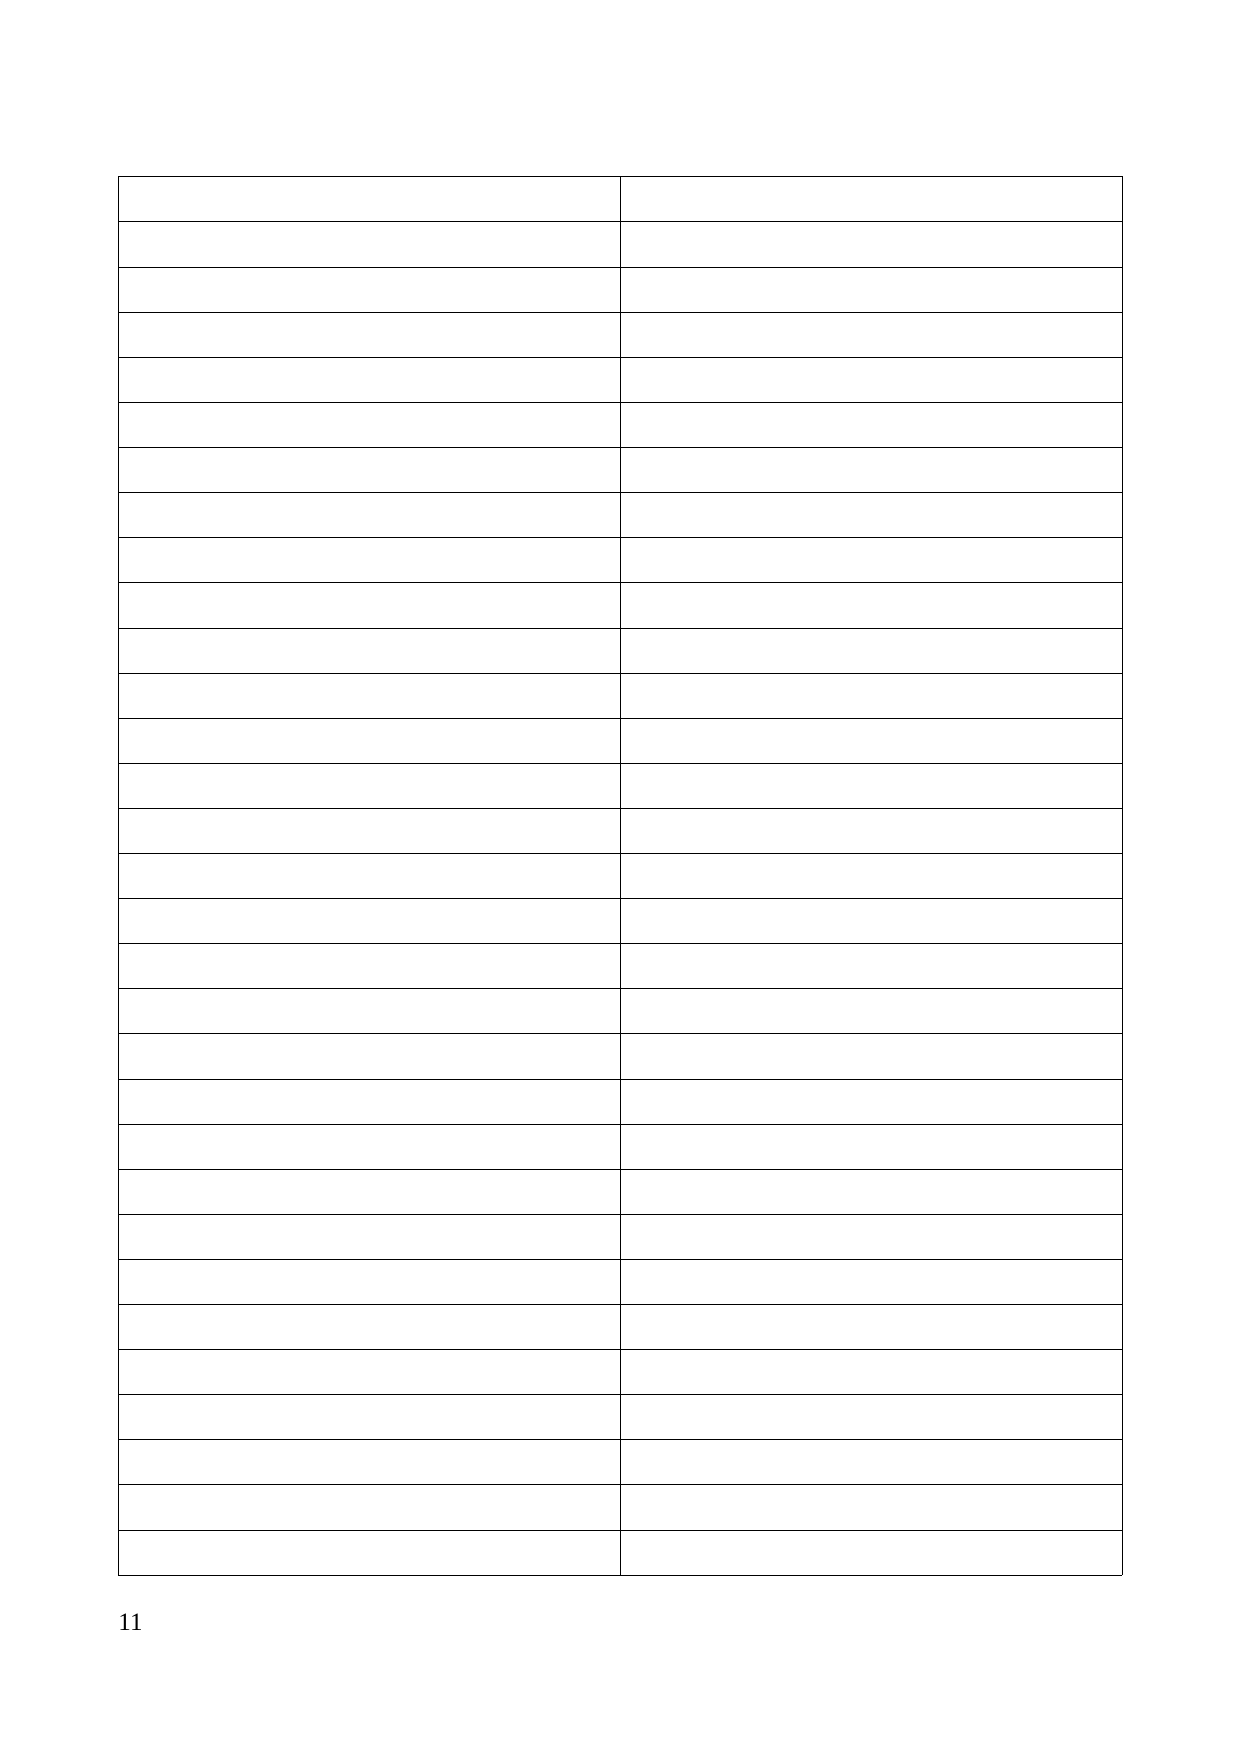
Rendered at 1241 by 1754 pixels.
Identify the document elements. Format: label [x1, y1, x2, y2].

table_cell [621, 1350, 1122, 1394]
table_cell [621, 944, 1122, 988]
table_cell [621, 764, 1122, 808]
table_cell [119, 674, 620, 718]
table_cell [621, 989, 1122, 1033]
table_cell [119, 358, 620, 402]
table_cell [621, 674, 1122, 718]
table_cell [119, 1485, 620, 1529]
table_cell [621, 1125, 1122, 1169]
table_cell [621, 1034, 1122, 1078]
table_cell [621, 854, 1122, 898]
table_cell [119, 629, 620, 672]
table_cell [119, 1034, 620, 1078]
table_cell [621, 1215, 1122, 1259]
table_cell [119, 1531, 620, 1574]
table_cell [119, 493, 620, 537]
table_cell [621, 1440, 1122, 1484]
table_cell [621, 493, 1122, 537]
table_cell [621, 448, 1122, 492]
table_cell [119, 583, 620, 627]
table_cell [621, 1305, 1122, 1349]
table_cell [119, 899, 620, 943]
table_cell [119, 1395, 620, 1439]
table_cell [621, 222, 1122, 267]
table_cell [621, 1485, 1122, 1529]
table_cell [119, 448, 620, 492]
table_cell [119, 809, 620, 853]
table_cell [119, 764, 620, 808]
table_cell [119, 1350, 620, 1394]
table_cell [621, 403, 1122, 447]
table_cell [621, 1170, 1122, 1214]
table_cell [621, 809, 1122, 853]
table_cell [621, 629, 1122, 672]
table_cell [119, 1305, 620, 1349]
table_cell [119, 1440, 620, 1484]
table_cell [119, 1125, 620, 1169]
table_cell [119, 1215, 620, 1259]
table_cell [621, 177, 1122, 221]
table_cell [621, 899, 1122, 943]
table_cell [119, 268, 620, 312]
table_cell [119, 538, 620, 582]
table_cell [621, 719, 1122, 763]
table_cell [119, 222, 620, 267]
table_cell [119, 854, 620, 898]
table_cell [621, 1080, 1122, 1123]
table_cell [621, 538, 1122, 582]
table_cell [621, 583, 1122, 627]
table_cell [621, 313, 1122, 357]
table_cell [119, 989, 620, 1033]
table_cell [621, 1395, 1122, 1439]
table_cell [621, 1260, 1122, 1304]
table_cell [119, 944, 620, 988]
table_cell [119, 1170, 620, 1214]
table_cell [119, 1260, 620, 1304]
table_cell [621, 268, 1122, 312]
table_cell [119, 313, 620, 357]
table_cell [119, 1080, 620, 1123]
table_cell [621, 1531, 1122, 1574]
table_cell [119, 177, 620, 221]
table_cell [119, 719, 620, 763]
table_cell [119, 403, 620, 447]
table_cell [621, 358, 1122, 402]
